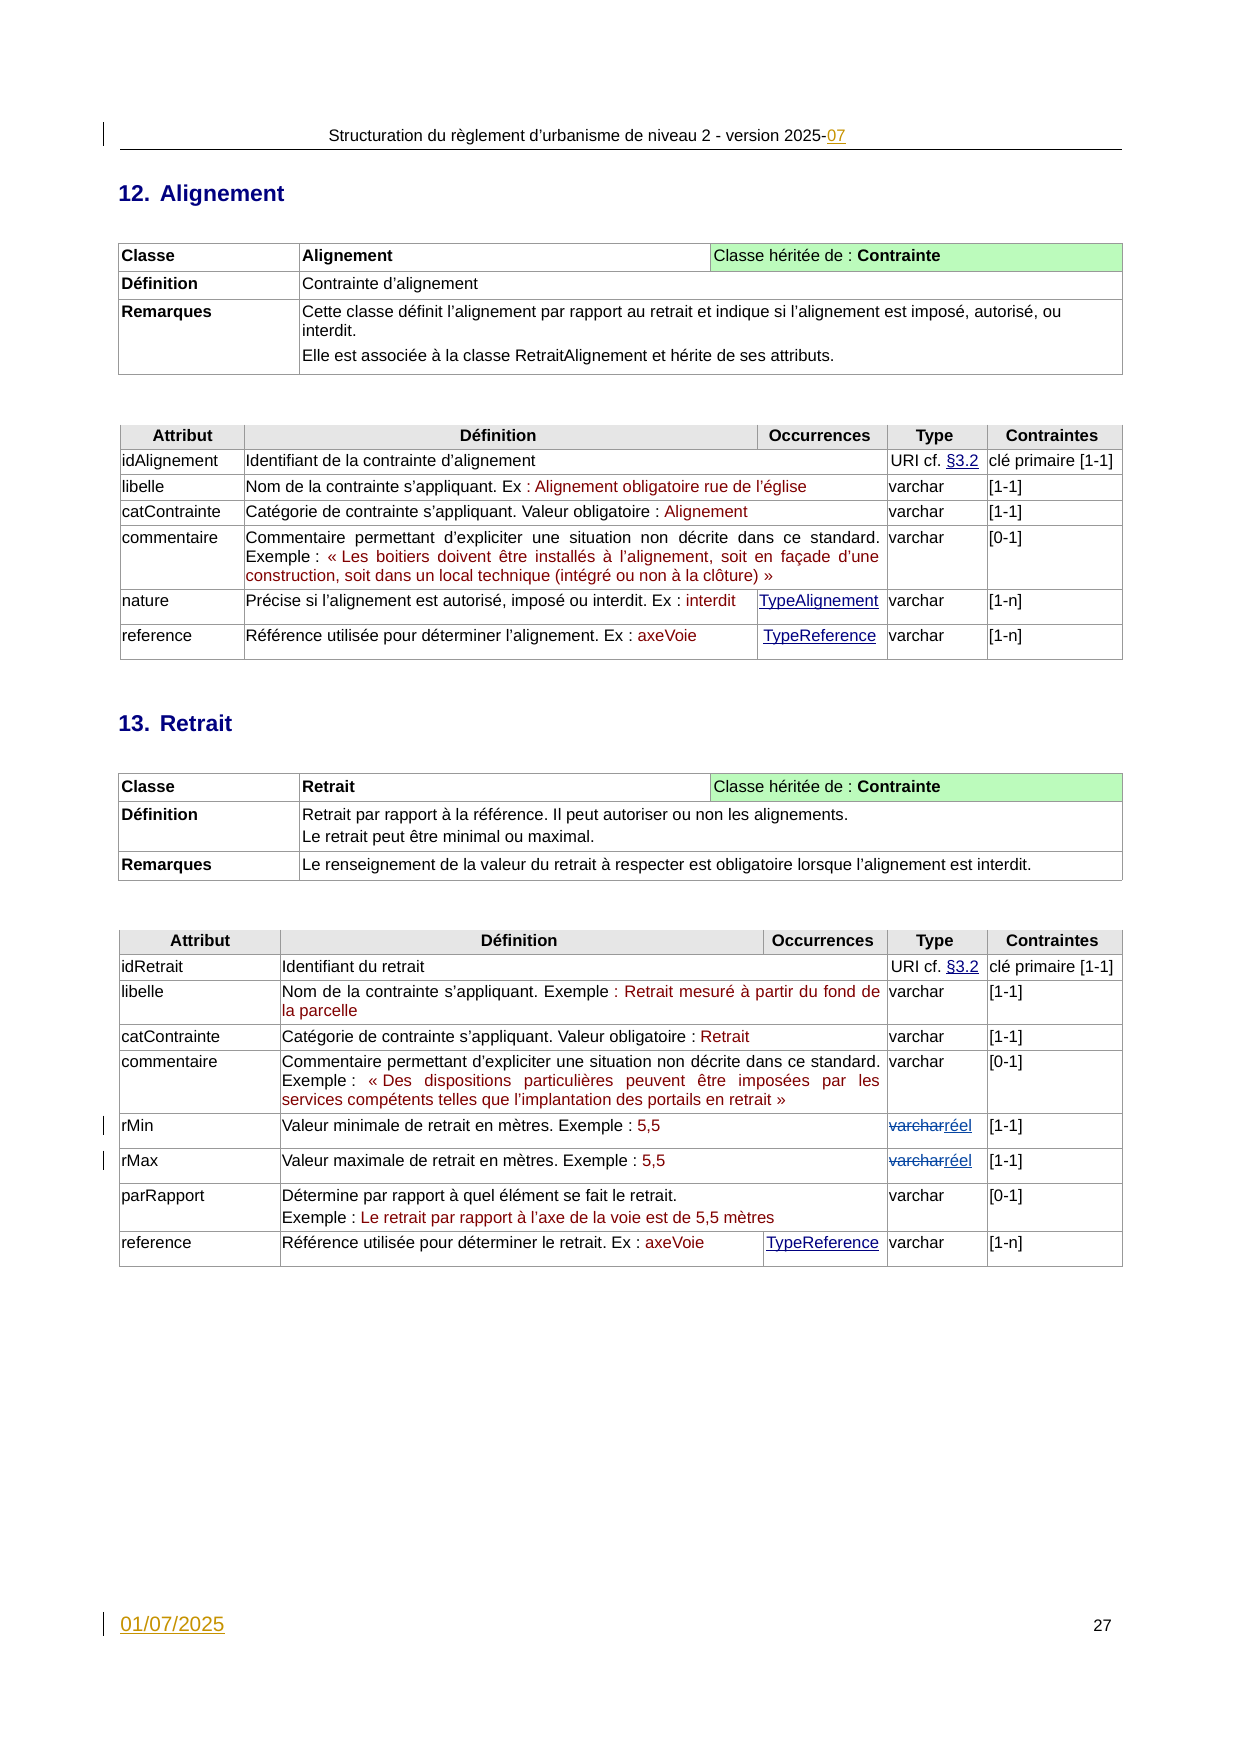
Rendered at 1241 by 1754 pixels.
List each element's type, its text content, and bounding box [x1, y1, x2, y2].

table_cell Catégorie de contrainte s’appliquant. Valeur obligatoire : Retrait [281, 1025, 887, 1049]
table_cell Catégorie de contrainte s’appliquant. Valeur obligatoire : Alignement [245, 501, 887, 525]
table_cell nature [121, 590, 244, 624]
table_cell varchar [888, 625, 987, 659]
table_cell URI cf. §3.2 [888, 955, 987, 979]
table_cell [1-n] [988, 590, 1122, 624]
table_header Occurrences [758, 425, 887, 449]
table_header Attribut [120, 930, 280, 954]
table_header Classe héritée de : Contrainte [711, 774, 1122, 801]
table_cell libelle [121, 475, 244, 500]
table_header Alignement [300, 244, 710, 271]
table_cell TypeReference [758, 625, 887, 659]
table_cell ‍commentaire [120, 1051, 280, 1113]
table_cell Contrainte d’alignement [300, 272, 1122, 299]
table_cell catContrainte [120, 1025, 280, 1049]
table_cell [1-n] [988, 625, 1122, 659]
table_header Définition [281, 930, 763, 954]
table_cell parRapport [120, 1184, 280, 1231]
table_cell Remarques [119, 852, 299, 879]
table_cell varchar [888, 1025, 987, 1049]
table_cell varchar [888, 501, 987, 525]
table_cell idRetrait [120, 955, 280, 979]
table_cell clé primaire [1-1] [988, 450, 1122, 474]
table_cell [1-1] [988, 1149, 1122, 1183]
table_header Contraintes [988, 930, 1122, 954]
table_cell Valeur minimale de retrait en mètres. Exemple : 5,5 [281, 1114, 887, 1148]
table_cell Référence utilisée pour déterminer l’alignement. Ex : axeVoie [245, 625, 757, 659]
table_cell réel [888, 1114, 987, 1148]
table_cell [0-1] [988, 1184, 1122, 1231]
table_cell Définition [119, 802, 299, 851]
table_cell Identifiant de la contrainte d’alignement [245, 450, 887, 474]
table_cell TypeAlignement [758, 590, 887, 624]
table_cell varchar [888, 1184, 987, 1231]
table_header Type [888, 930, 987, 954]
table_cell libelle [120, 981, 280, 1024]
table_cell URI cf. §3.2 [888, 450, 987, 474]
subtitle Alignement [118, 180, 1122, 206]
table_header Définition [245, 425, 757, 449]
table_header Classe [119, 774, 299, 801]
table_cell varchar [888, 1232, 987, 1266]
table_cell Identifiant du retrait [281, 955, 887, 979]
subtitle Retrait [118, 710, 1122, 736]
table_cell reference [121, 625, 244, 659]
table_header Classe héritée de : Contrainte [711, 244, 1122, 271]
table_cell Remarques [119, 300, 299, 374]
table_cell Retrait par rapport à la référence. Il peut autoriser ou non les alignements. Le retrait peut être minimal ou maximal. [300, 802, 1122, 851]
table_cell Commentaire permettant d’expliciter une situation non décrite dans ce standard. Exemple : « Des dispositions particulières peuvent être imposées par les services compétents telles que l’implantation des portails en retrait » [281, 1051, 887, 1113]
table_cell [1-1] [988, 981, 1122, 1024]
table_cell clé primaire [1-1] [988, 955, 1122, 979]
table_header Classe [119, 244, 299, 271]
table_header Occurrences [764, 930, 887, 954]
table_cell rMax [120, 1149, 280, 1183]
table_header Contraintes [988, 425, 1122, 449]
table_cell Cette classe définit l’alignement par rapport au retrait et indique si l’alignement est imposé, autorisé, ou interdit. Elle est associée à la classe RetraitAlignement et hérite de ses attributs. [300, 300, 1122, 374]
table_cell Commentaire permettant d’expliciter une situation non décrite dans ce standard. Exemple : « Les boitiers doivent être installés à l’alignement, soit en façade d’une construction, soit dans un local technique (intégré ou non à la clôture) » [245, 526, 887, 589]
table_cell réel [888, 1149, 987, 1183]
table_cell varchar [888, 1051, 987, 1113]
table_cell catContrainte [121, 501, 244, 525]
table_cell varchar [888, 981, 987, 1024]
table_cell varchar [888, 475, 987, 500]
table_cell Valeur maximale de retrait en mètres. Exemple : 5,5 [281, 1149, 887, 1183]
table_cell Le renseignement de la valeur du retrait à respecter est obligatoire lorsque l’alignement est interdit. [300, 852, 1122, 879]
table_header Type [888, 425, 987, 449]
table_cell rMin [120, 1114, 280, 1148]
table_cell idAlignement [121, 450, 244, 474]
table_cell [0-1] [988, 526, 1122, 589]
table_header Retrait [300, 774, 710, 801]
table_cell [1-1] [988, 1114, 1122, 1148]
table_cell Détermine par rapport à quel élément se fait le retrait. Exemple : Le retrait par rapport à l’axe de la voie est de 5,5 mètres [281, 1184, 887, 1231]
table_cell Nom de la contrainte s’appliquant. Exemple : Retrait mesuré à partir du fond de la parcelle [281, 981, 887, 1024]
table_cell [1-1] [988, 501, 1122, 525]
table_cell Précise si l’alignement est autorisé, imposé ou interdit. Ex : interdit [245, 590, 757, 624]
table_cell Nom de la contrainte s’appliquant. Ex : Alignement obligatoire rue de l’église [245, 475, 887, 500]
table_cell ‍commentaire [121, 526, 244, 589]
table_header Attribut [121, 425, 244, 449]
table_cell [1-1] [988, 475, 1122, 500]
table_cell varchar [888, 590, 987, 624]
table_cell Définition [119, 272, 299, 299]
table_cell [0-1] [988, 1051, 1122, 1113]
table_cell [1-n] [988, 1232, 1122, 1266]
table_cell varchar [888, 526, 987, 589]
table_cell reference [120, 1232, 280, 1266]
table_cell [1-1] [988, 1025, 1122, 1049]
table_cell TypeReference [764, 1232, 887, 1266]
table_cell Référence utilisée pour déterminer le retrait. Ex : axeVoie [281, 1232, 763, 1266]
